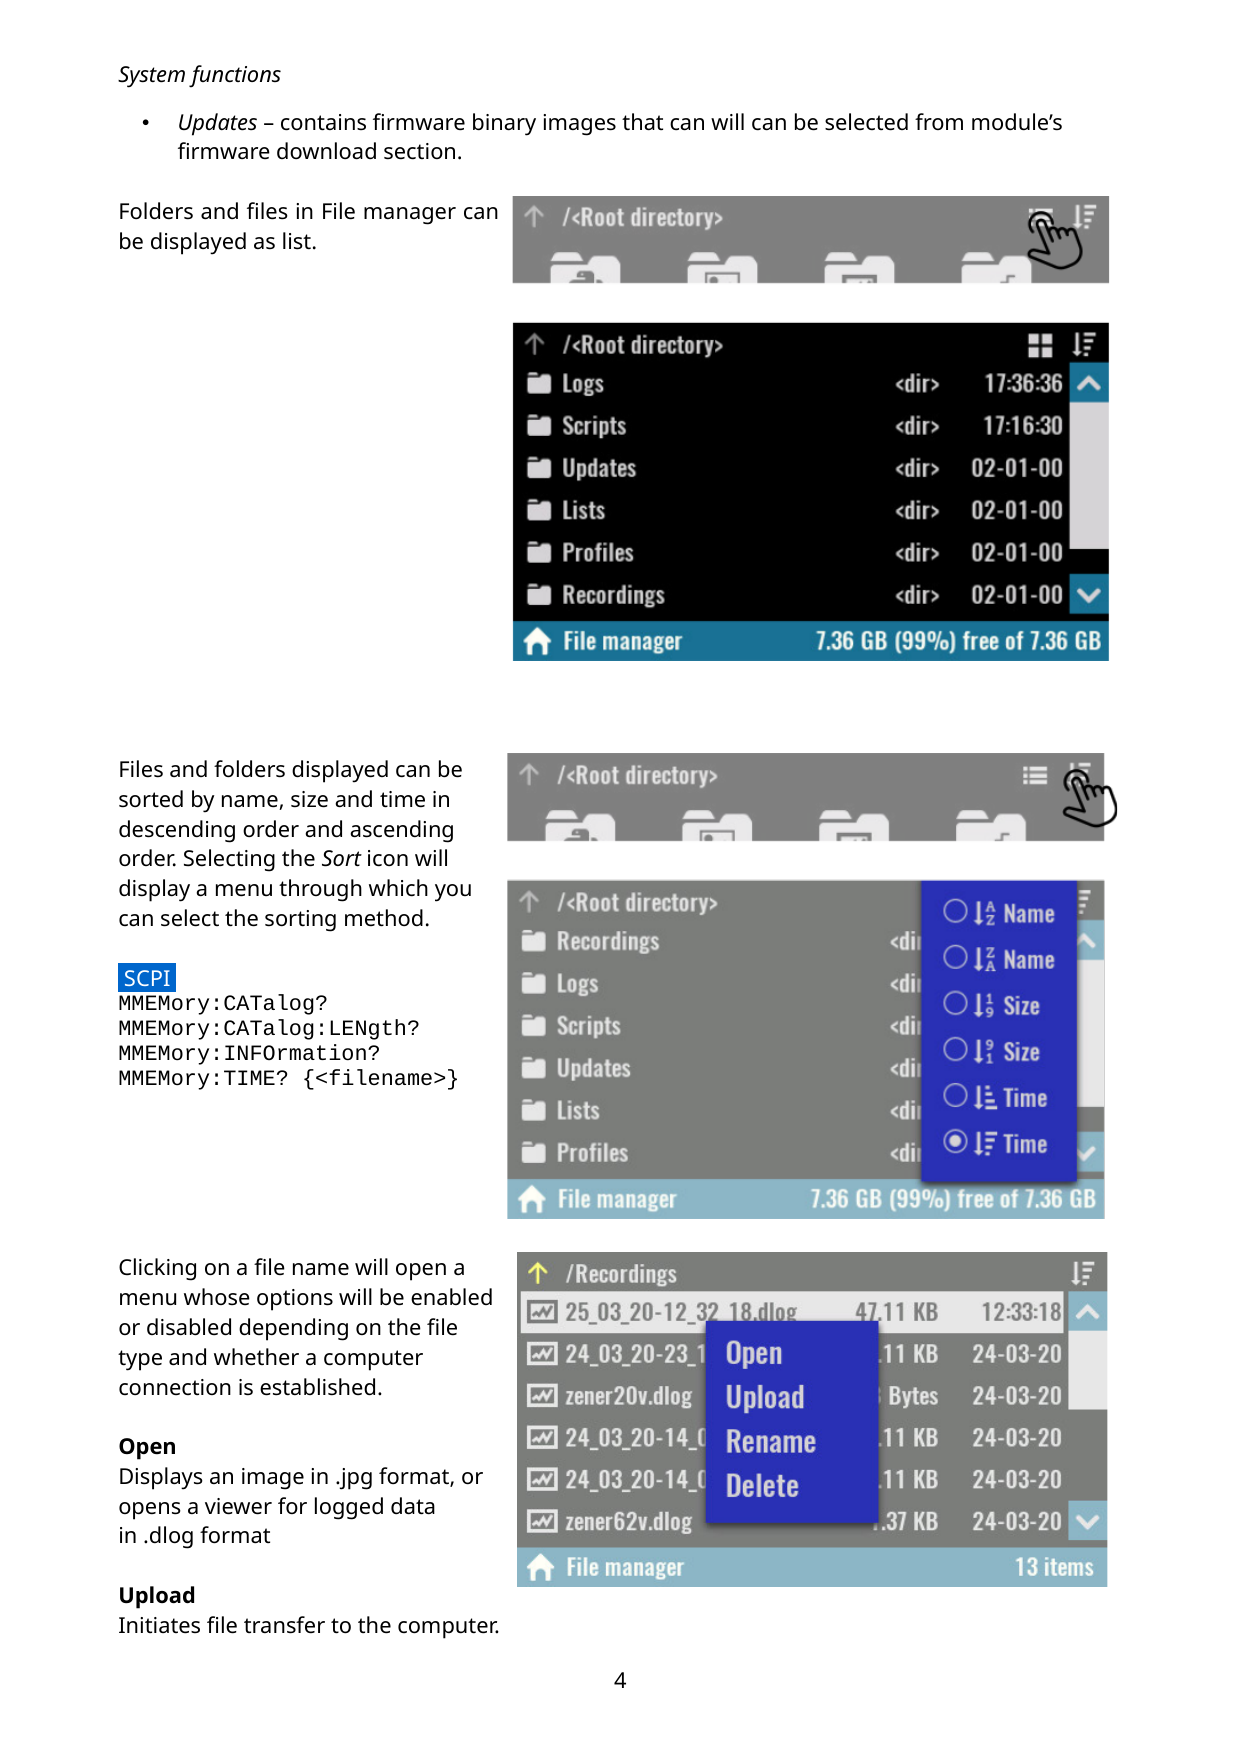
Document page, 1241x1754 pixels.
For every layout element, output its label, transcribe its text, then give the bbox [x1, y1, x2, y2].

picture [512, 196, 1110, 661]
table_header Clicking on a file name will open a menu whose options will be enabled or disabled depending on the file type and whether a computer connection is established. Open Displays an image in .jpg format, or opens a viewer for logged data in .dlog format Upload Initiates file transfer to the computer. [118, 1252, 502, 1639]
table_header [502, 1252, 1123, 1639]
picture [517, 1252, 1108, 1587]
table_header Folders and files in File manager can be displayed as list. [118, 196, 500, 677]
list Updates – contains firmware binary images that can will can be selected from module’s firmware download section. [142, 107, 1110, 166]
table_header [500, 196, 1122, 677]
table_header [502, 754, 1123, 1235]
picture [507, 753, 1118, 1219]
table_header Files and folders displayed can be sorted by name, size and time in descending order and ascending order. Selecting the Sort icon will display a menu through which you can select the sorting method. SCPI MMEMory:CATalog? MMEMory:CATalog:LENgth? MMEMory:INFOrmation? MMEMory:TIME? {<filename>} [118, 754, 502, 1235]
